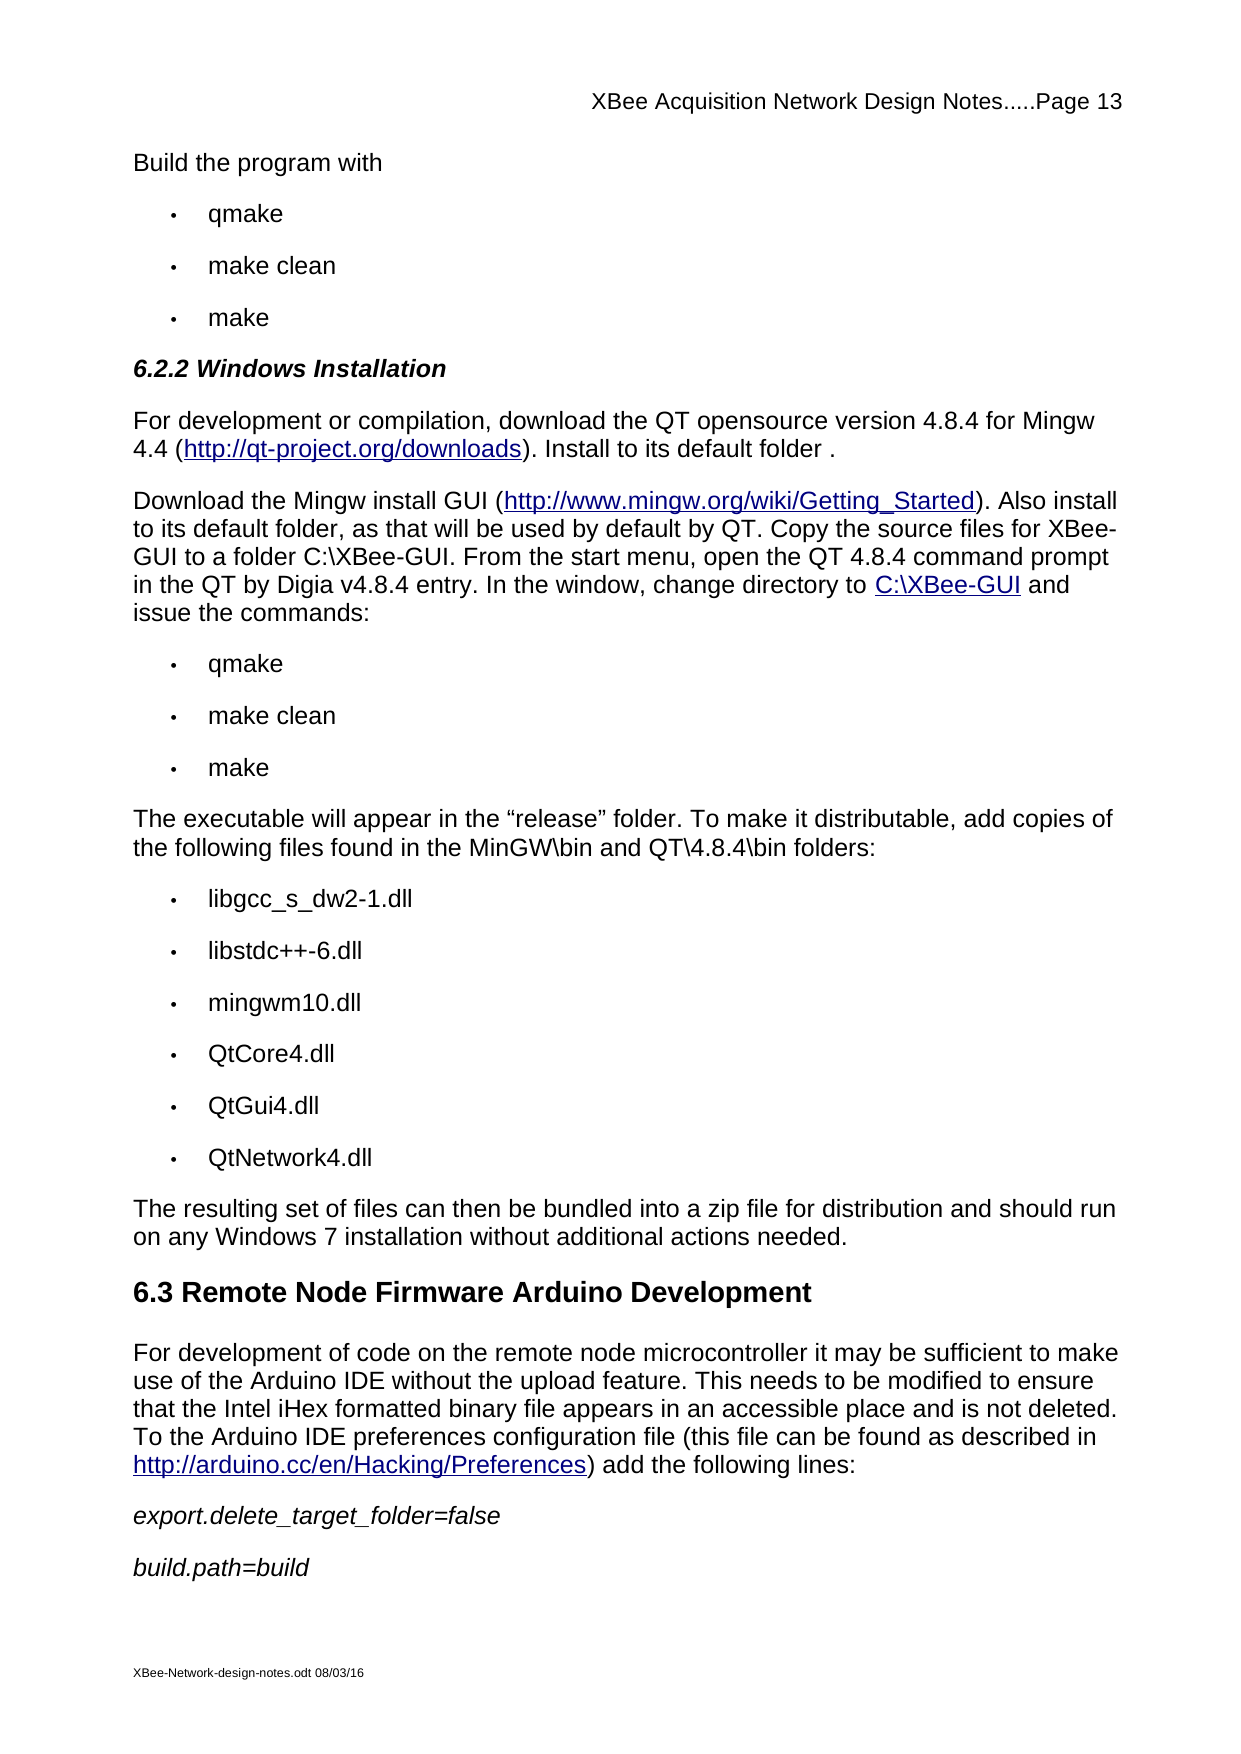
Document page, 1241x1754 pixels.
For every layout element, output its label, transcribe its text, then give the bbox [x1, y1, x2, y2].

list mingwm10.dll [170, 988, 1123, 1016]
text The executable will appear in the “release” folder. To make it distributable, add copies of the following files found in the MinGW\bin and QT\4.8.4\bin folders: [133, 805, 1123, 861]
list make clean [170, 702, 1123, 730]
subtitle Windows Installation [133, 355, 1123, 383]
text For development or compilation, download the QT opensource version 4.8.4 for Mingw 4.4 (http://qt-project.org/downloads). Install to its default folder . [133, 407, 1123, 463]
list QtGui4.dll [170, 1092, 1123, 1120]
list make clean [170, 252, 1123, 280]
text Download the Mingw install GUI (http://www.mingw.org/wiki/Getting_Started). Also install to its default folder, as that will be used by default by QT. Copy the source files for XBee-GUI to a folder C:\XBee-GUI. From the start menu, open the QT 4.8.4 command prompt in the QT by Digia v4.8.4 entry. In the window, change directory to C:\XBee-GUI and issue the commands: [133, 487, 1123, 627]
list qmake [170, 200, 1123, 228]
list libgcc_s_dw2-1.dll [170, 885, 1123, 913]
list libstdc++-6.dll [170, 937, 1123, 965]
list QtNetwork4.dll [170, 1143, 1123, 1171]
text For development of code on the remote node microcontroller it may be sufficient to make use of the Arduino IDE without the upload feature. This needs to be modified to ensure that the Intel iHex formatted binary file appears in an accessible place and is not deleted. To the Arduino IDE preferences configuration file (this file can be found as described in http://arduino.cc/en/Hacking/Preferences) add the following lines: [133, 1338, 1123, 1479]
text build.path=build [133, 1554, 1123, 1582]
text Build the program with [133, 149, 1123, 177]
subtitle Remote Node Firmware Arduino Development [133, 1276, 1123, 1308]
text The resulting set of files can then be bundled into a zip file for distribution and should run on any Windows 7 installation without additional actions needed. [133, 1195, 1123, 1251]
list qmake [170, 650, 1123, 678]
list make [170, 304, 1123, 332]
text export.delete_target_folder=false [133, 1502, 1123, 1530]
list QtCore4.dll [170, 1040, 1123, 1068]
list make [170, 754, 1123, 782]
